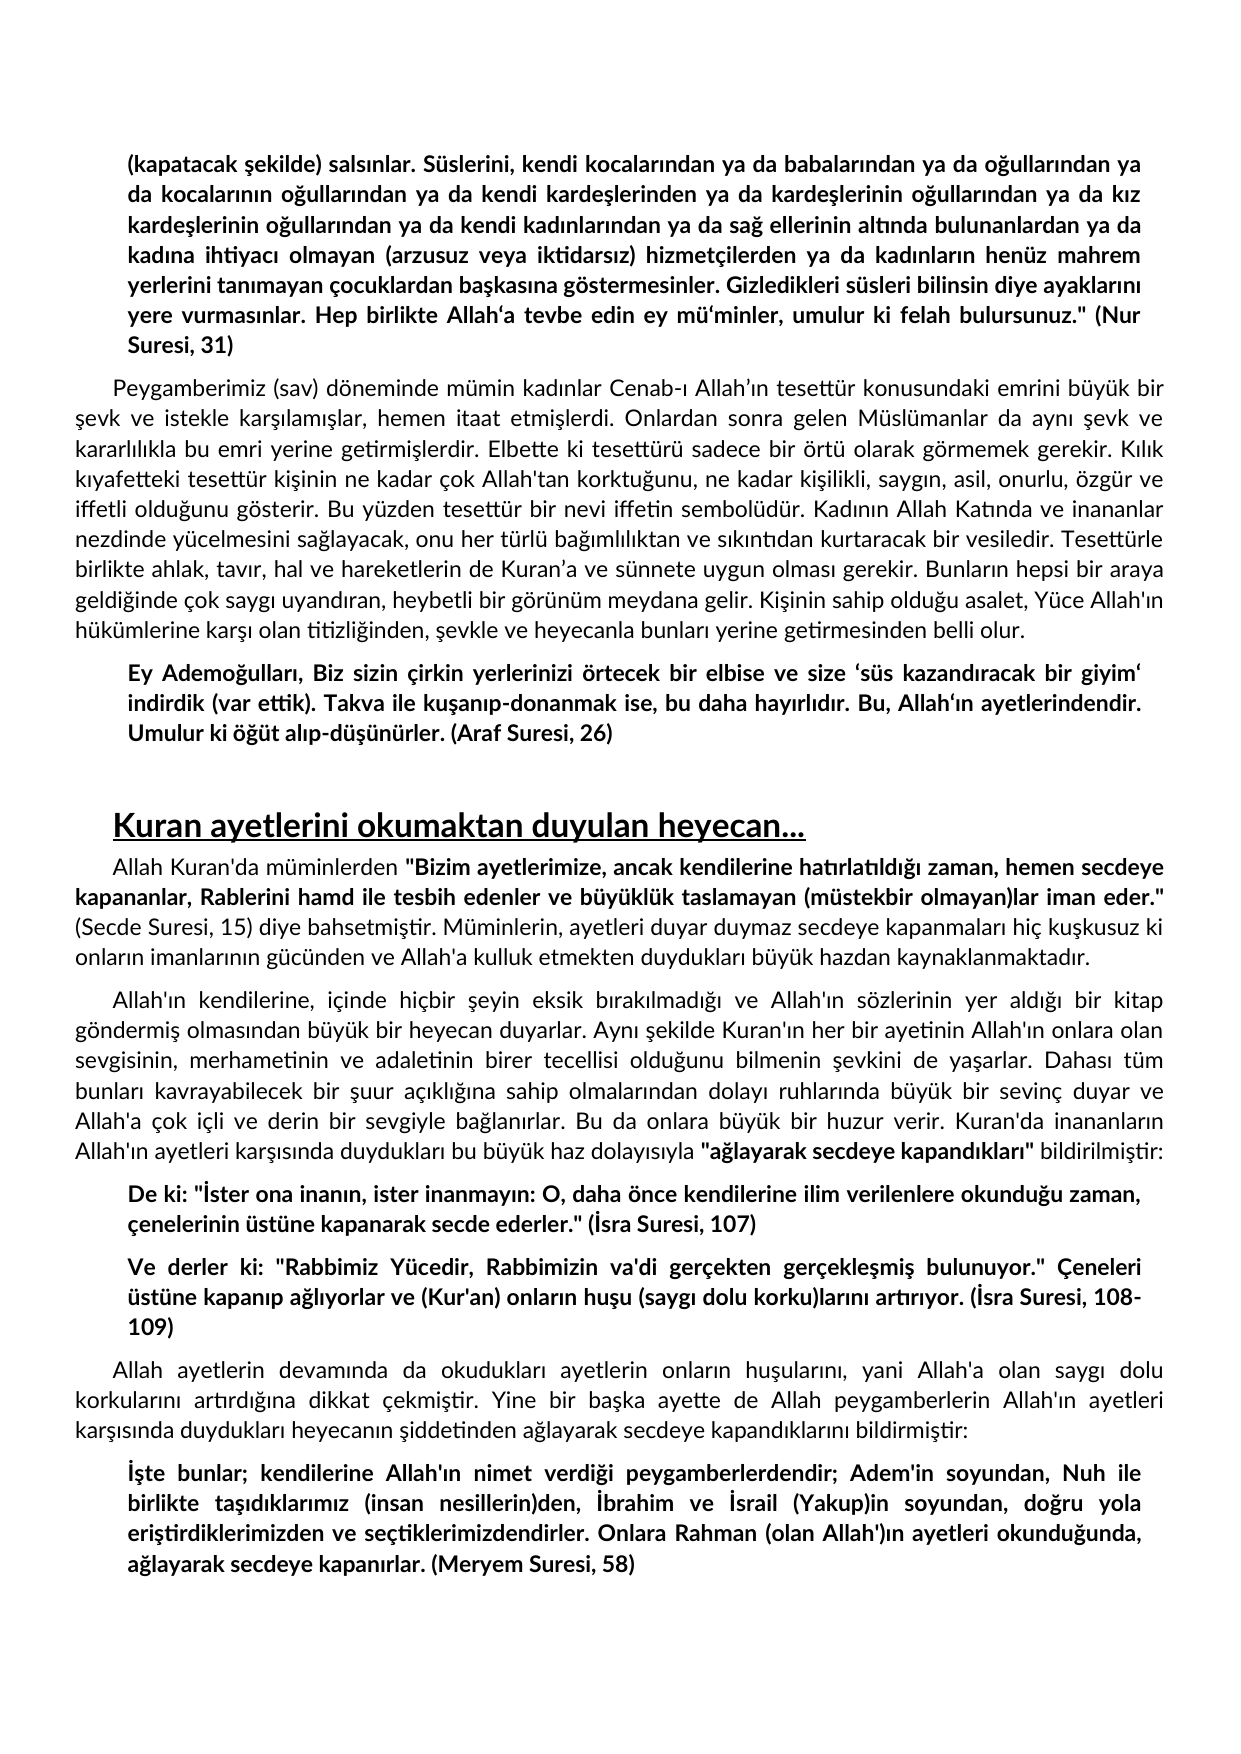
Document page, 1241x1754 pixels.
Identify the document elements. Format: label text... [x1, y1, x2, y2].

text İşte bunlar; kendilerine Allah'ın nimet verdiği peygamberlerdendir; Adem'in soyundan, Nuh ile birlikte taşıdıklarımız (insan nesillerin)den, İbrahim ve İsrail (Yakup)in soyundan, doğru yola eriştirdiklerimizden ve seçtiklerimizdendirler. Onlara Rahman (olan Allah')ın ayetleri okunduğunda, ağlayarak secdeye kapanırlar. (Meryem Suresi, 58) [127, 1459, 1143, 1577]
text Allah ayetlerin devamında da okudukları ayetlerin onların huşularını, yani Allah'a olan saygı dolu korkularını artırdığına dikkat çekmiştir. Yine bir başka ayette de Allah peygamberlerin Allah'ın ayetleri karşısında duydukları heyecanın şiddetinden ağlayarak secdeye kapandıklarını bildirmiştir: [75, 1356, 1165, 1443]
text (kapatacak şekilde) salsınlar. Süslerini, kendi kocalarından ya da babalarından ya da oğullarından ya da kocalarının oğullarından ya da kendi kardeşlerinden ya da kardeşlerinin oğullarından ya da kız kardeşlerinin oğullarından ya da kendi kadınlarından ya da sağ ellerinin altında bulunanlardan ya da kadına ihtiyacı olmayan (arzusuz veya iktidarsız) hizmetçilerden ya da kadınların henüz mahrem yerlerini tanımayan çocuklardan başkasına göstermesinler. Gizledikleri süsleri bilinsin diye ayaklarını yere vurmasınlar. Hep birlikte Allah‘a tevbe edin ey mü‘minler, umulur ki felah bulursunuz." (Nur Suresi, 31) [127, 150, 1143, 359]
text Allah Kuran'da müminlerden "Bizim ayetlerimize, ancak kendilerine hatırlatıldığı zaman, hemen secdeye kapananlar, Rablerini hamd ile tesbih edenler ve büyüklük taslamayan (müstekbir olmayan)lar iman eder." (Secde Suresi, 15) diye bahsetmiştir. Müminlerin, ayetleri duyar duymaz secdeye kapanmaları hiç kuşkusuz ki onların imanlarının gücünden ve Allah'a kulluk etmekten duydukları büyük hazdan kaynaklanmaktadır. [75, 852, 1165, 971]
text Allah'ın kendilerine, içinde hiçbir şeyin eksik bırakılmadığı ve Allah'ın sözlerinin yer aldığı bir kitap göndermiş olmasından büyük bir heyecan duyarlar. Aynı şekilde Kuran'ın her bir ayetinin Allah'ın onlara olan sevgisinin, merhametinin ve adaletinin birer tecellisi olduğunu bilmenin şevkini de yaşarlar. Dahası tüm bunları kavrayabilecek bir şuur açıklığına sahip olmalarından dolayı ruhlarında büyük bir sevinç duyar ve Allah'a çok içli ve derin bir sevgiyle bağlanırlar. Bu da onlara büyük bir huzur verir. Kuran'da inananların Allah'ın ayetleri karşısında duydukları bu büyük haz dolayısıyla "ağlayarak secdeye kapandıkları" bildirilmiştir: [75, 986, 1165, 1164]
text Peygamberimiz (sav) döneminde mümin kadınlar Cenab-ı Allah’ın tesettür konusundaki emrini büyük bir şevk ve istekle karşılamışlar, hemen itaat etmişlerdi. Onlardan sonra gelen Müslümanlar da aynı şevk ve kararlılıkla bu emri yerine getirmişlerdir. Elbette ki tesettürü sadece bir örtü olarak görmemek gerekir. Kılık kıyafetteki tesettür kişinin ne kadar çok Allah'tan korktuğunu, ne kadar kişilikli, saygın, asil, onurlu, özgür ve iffetli olduğunu gösterir. Bu yüzden tesettür bir nevi iffetin sembolüdür. Kadının Allah Katında ve inananlar nezdinde yücelmesini sağlayacak, onu her türlü bağımlılıktan ve sıkıntıdan kurtaracak bir vesiledir. Tesettürle birlikte ahlak, tavır, hal ve hareketlerin de Kuran’a ve sünnete uygun olması gerekir. Bunların hepsi bir araya geldiğinde çok saygı uyandıran, heybetli bir görünüm meydana gelir. Kişinin sahip olduğu asalet, Yüce Allah'ın hükümlerine karşı olan titizliğinden, şevkle ve heyecanla bunları yerine getirmesinden belli olur. [75, 374, 1165, 643]
text Ey Ademoğulları, Biz sizin çirkin yerlerinizi örtecek bir elbise ve size ‘süs kazandıracak bir giyim‘ indirdik (var ettik). Takva ile kuşanıp-donanmak ise, bu daha hayırlıdır. Bu, Allah‘ın ayetlerindendir. Umulur ki öğüt alıp-düşünürler. (Araf Suresi, 26) [127, 658, 1143, 746]
subtitle Kuran ayetlerini okumaktan duyulan heyecan... [112, 804, 1165, 844]
text Ve derler ki: "Rabbimiz Yücedir, Rabbimizin va'di gerçekten gerçekleşmiş bulunuyor." Çeneleri üstüne kapanıp ağlıyorlar ve (Kur'an) onların huşu (saygı dolu korku)larını artırıyor. (İsra Suresi, 108-109) [127, 1252, 1143, 1340]
text De ki: "İster ona inanın, ister inanmayın: O, daha önce kendilerine ilim verilenlere okunduğu zaman, çenelerinin üstüne kapanarak secde ederler." (İsra Suresi, 107) [127, 1179, 1143, 1237]
